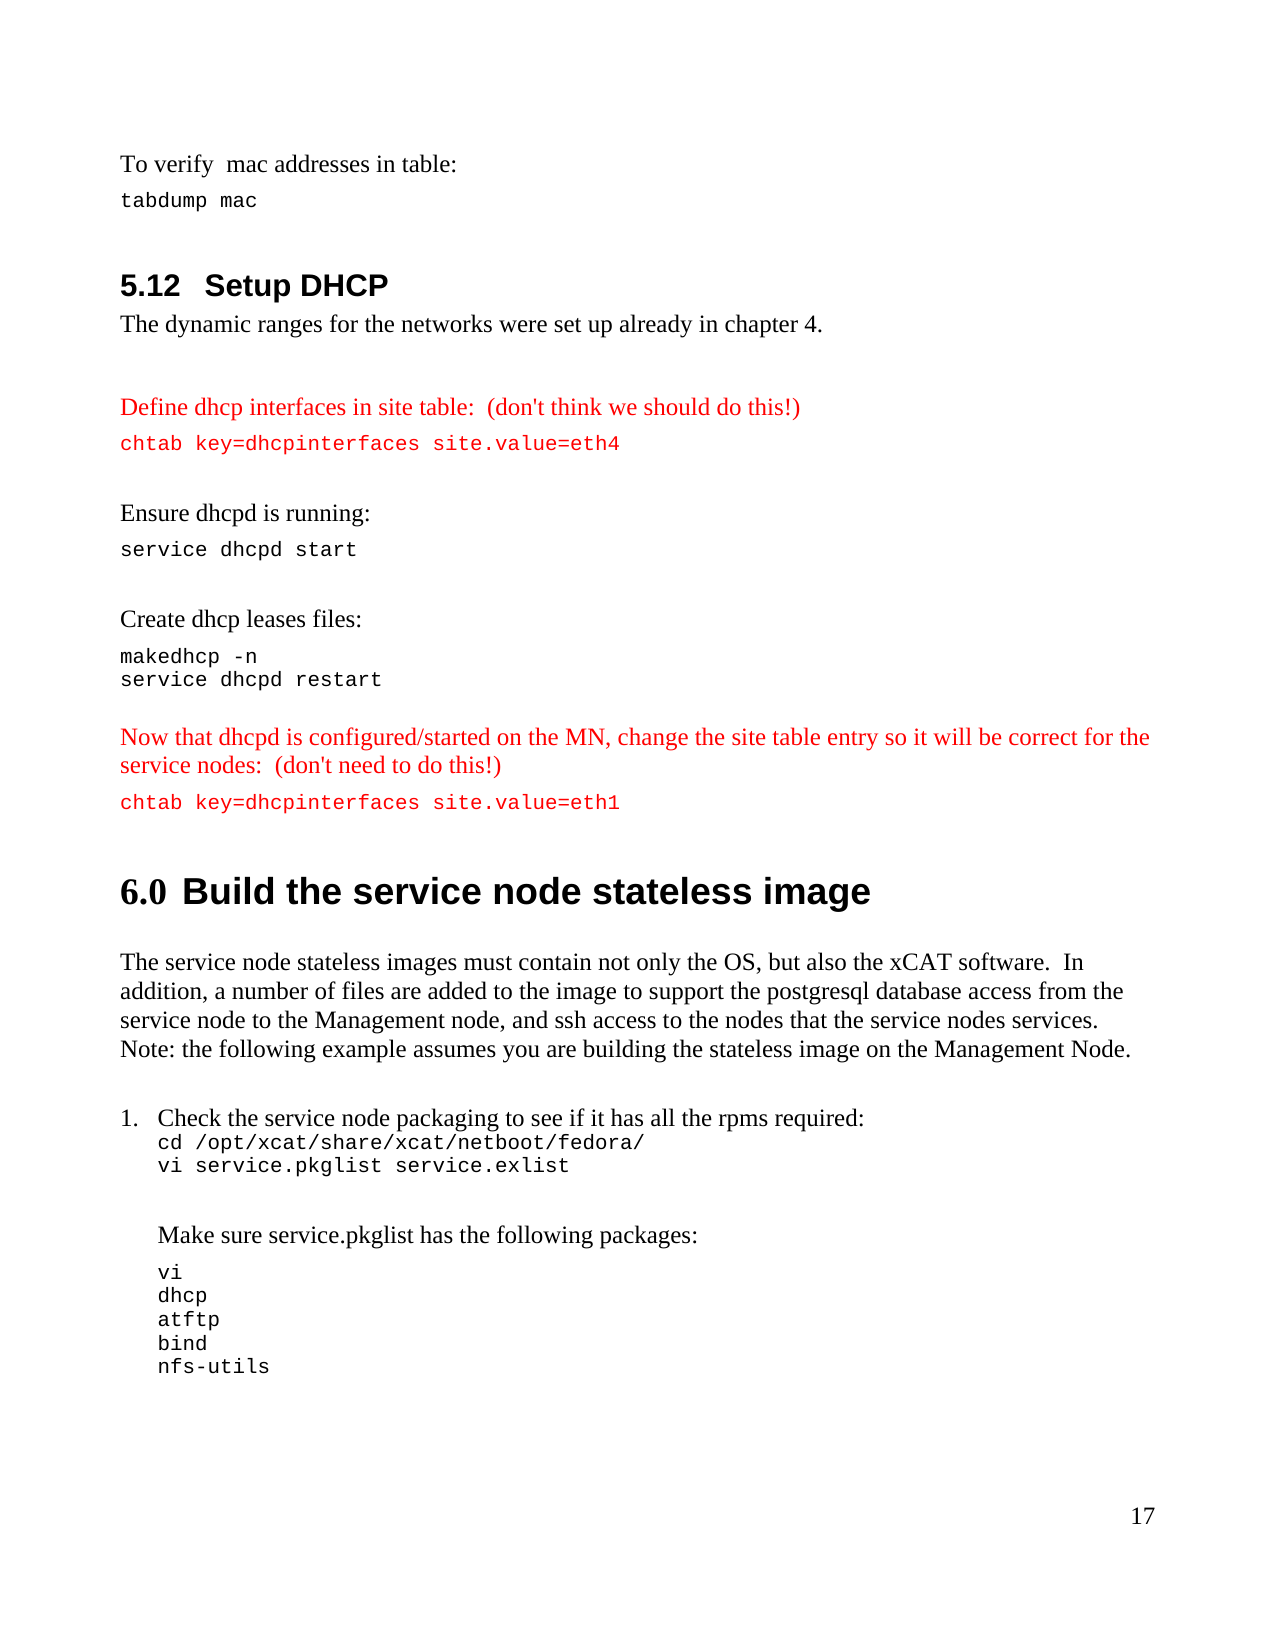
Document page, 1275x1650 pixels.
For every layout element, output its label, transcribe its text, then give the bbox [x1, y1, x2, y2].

text Create dhcp leases files: [120, 604, 1155, 633]
text Make sure service.pkglist has the following packages: [157, 1220, 1155, 1249]
text The dynamic ranges for the networks were set up already in chapter 4. [120, 309, 1155, 338]
text tabdump mac [120, 190, 1155, 214]
text atftp [157, 1309, 1155, 1333]
subtitle Setup DHCP [120, 267, 1155, 303]
list Check the service node packaging to see if it has all the rpms required: [120, 1103, 1155, 1132]
text cd /opt/xcat/share/xcat/netboot/fedora/ [157, 1132, 1155, 1156]
text service dhcpd start [120, 539, 1155, 563]
text vi [157, 1262, 1155, 1285]
text dhcp [157, 1285, 1155, 1309]
text chtab key=dhcpinterfaces site.value=eth4 [120, 433, 1155, 457]
text nfs-utils [157, 1356, 1155, 1380]
text To verify mac addresses in table: [120, 149, 1155, 177]
text service dhcpd restart [120, 669, 1155, 693]
text makedhcp -n [120, 646, 1155, 669]
subtitle Build the service node stateless image [120, 869, 1155, 912]
text vi service.pkglist service.exlist [157, 1156, 1155, 1179]
text chtab key=dhcpinterfaces site.value=eth1 [120, 792, 1155, 815]
text Now that dhcpd is configured/started on the MN, change the site table entry so it will be correct for the service nodes: (don't need to do this!) [120, 722, 1155, 779]
text The service node stateless images must contain not only the OS, but also the xCAT software. In addition, a number of files are added to the image to support the postgresql database access from the service node to the Management node, and ssh access to the nodes that the service nodes services. Note: the following example assumes you are building the stateless image on the Management Node. [120, 947, 1155, 1062]
text Define dhcp interfaces in site table: (don't think we should do this!) [120, 392, 1155, 421]
text Ensure dhcpd is running: [120, 498, 1155, 527]
text bind [157, 1333, 1155, 1356]
